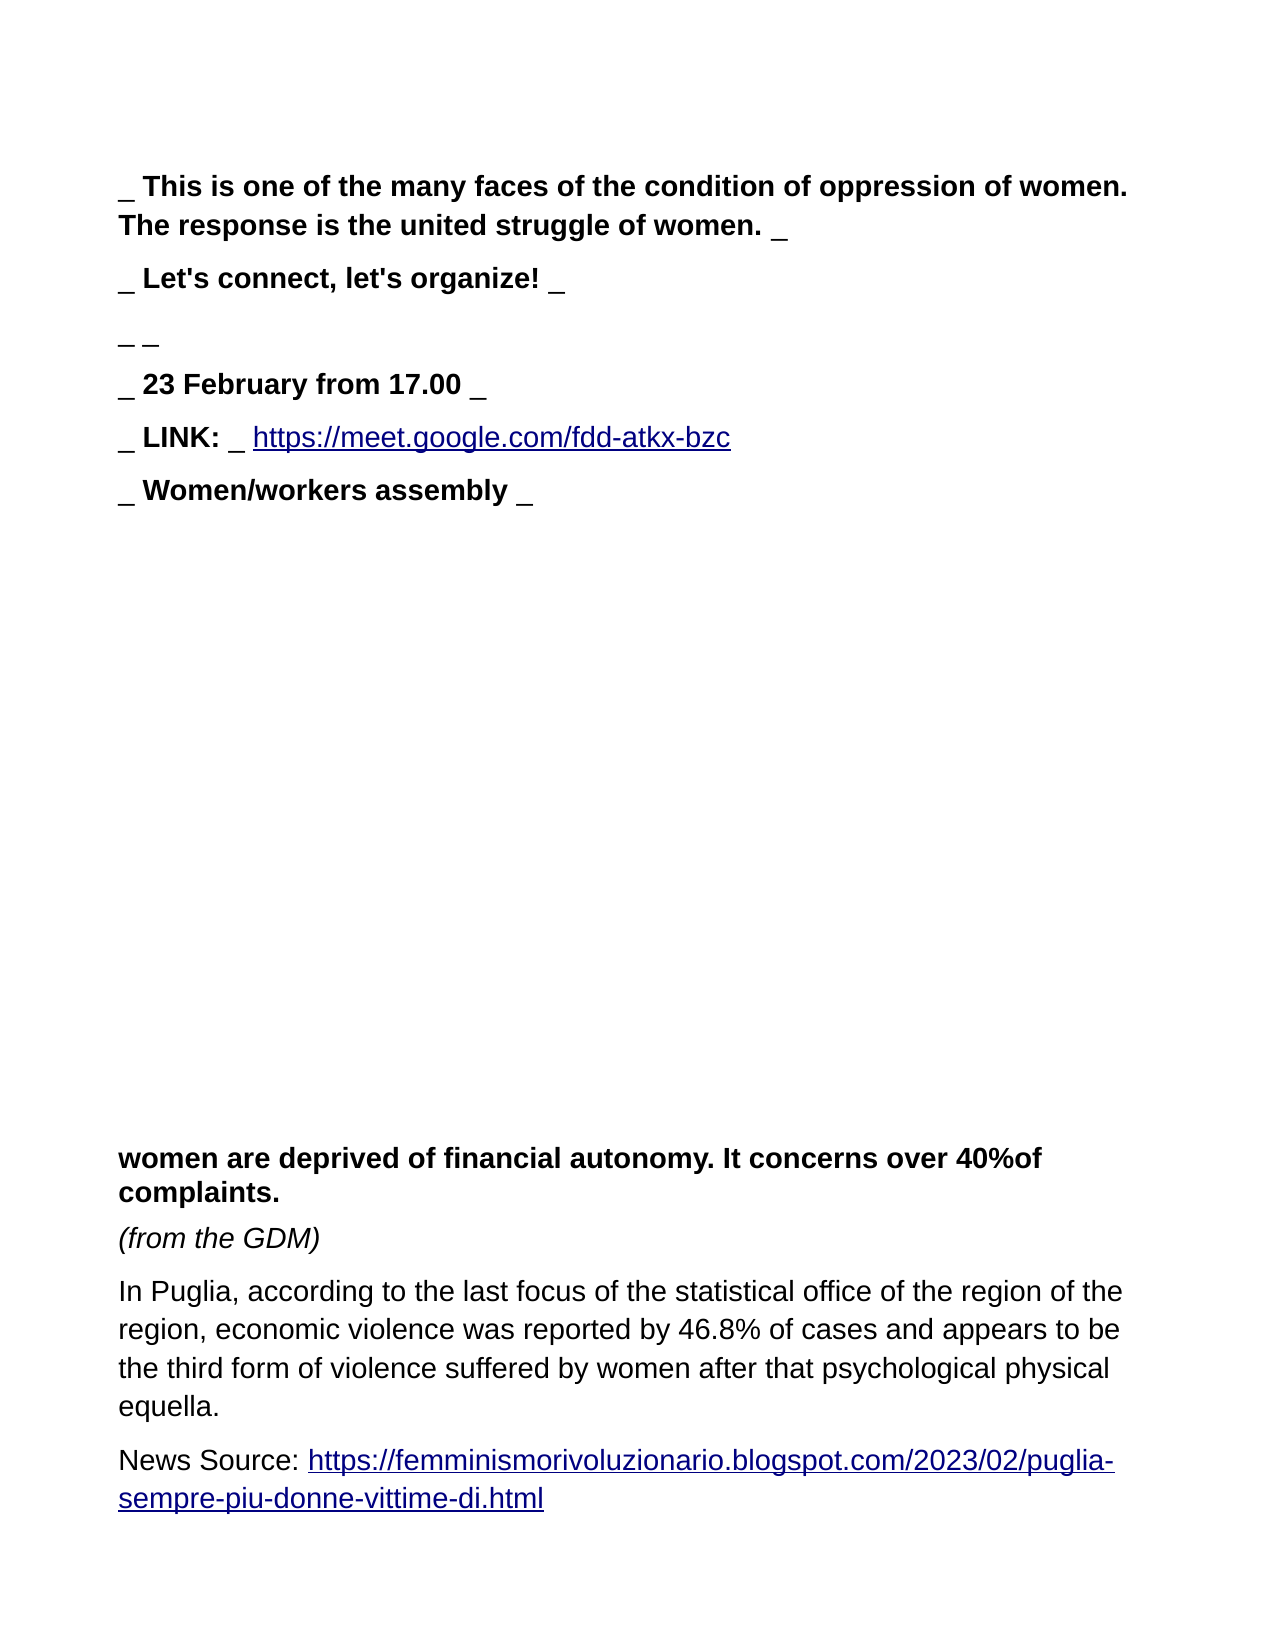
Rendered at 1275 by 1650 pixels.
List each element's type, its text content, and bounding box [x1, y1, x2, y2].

text _ Women/workers assembly _ [118, 473, 1157, 507]
subtitle women are deprived of financial autonomy. It concerns over 40%of complaints. [118, 1141, 1157, 1208]
text _ Let's connect, let's organize! _ [118, 261, 1157, 294]
text _ This is one of the many faces of the condition of oppression of women. The response is the united struggle of women. _ [118, 169, 1157, 241]
text _ LINK: _ https://meet.google.com/fdd-atkx-bzc [118, 420, 1157, 454]
text _ _ [118, 314, 1157, 347]
text In Puglia, according to the last focus of the statistical office of the region of the region, economic violence was reported by 46.8% of cases and appears to be the third form of violence suffered by women after that psychological physical equella. [118, 1274, 1157, 1423]
text _ 23 February from 17.00 _ [118, 367, 1157, 401]
text (from the GDM) [118, 1221, 1157, 1254]
text News Source: https://femminismorivoluzionario.blogspot.com/2023/02/puglia-sempre-piu-donne-vittime-di.html [118, 1443, 1157, 1515]
